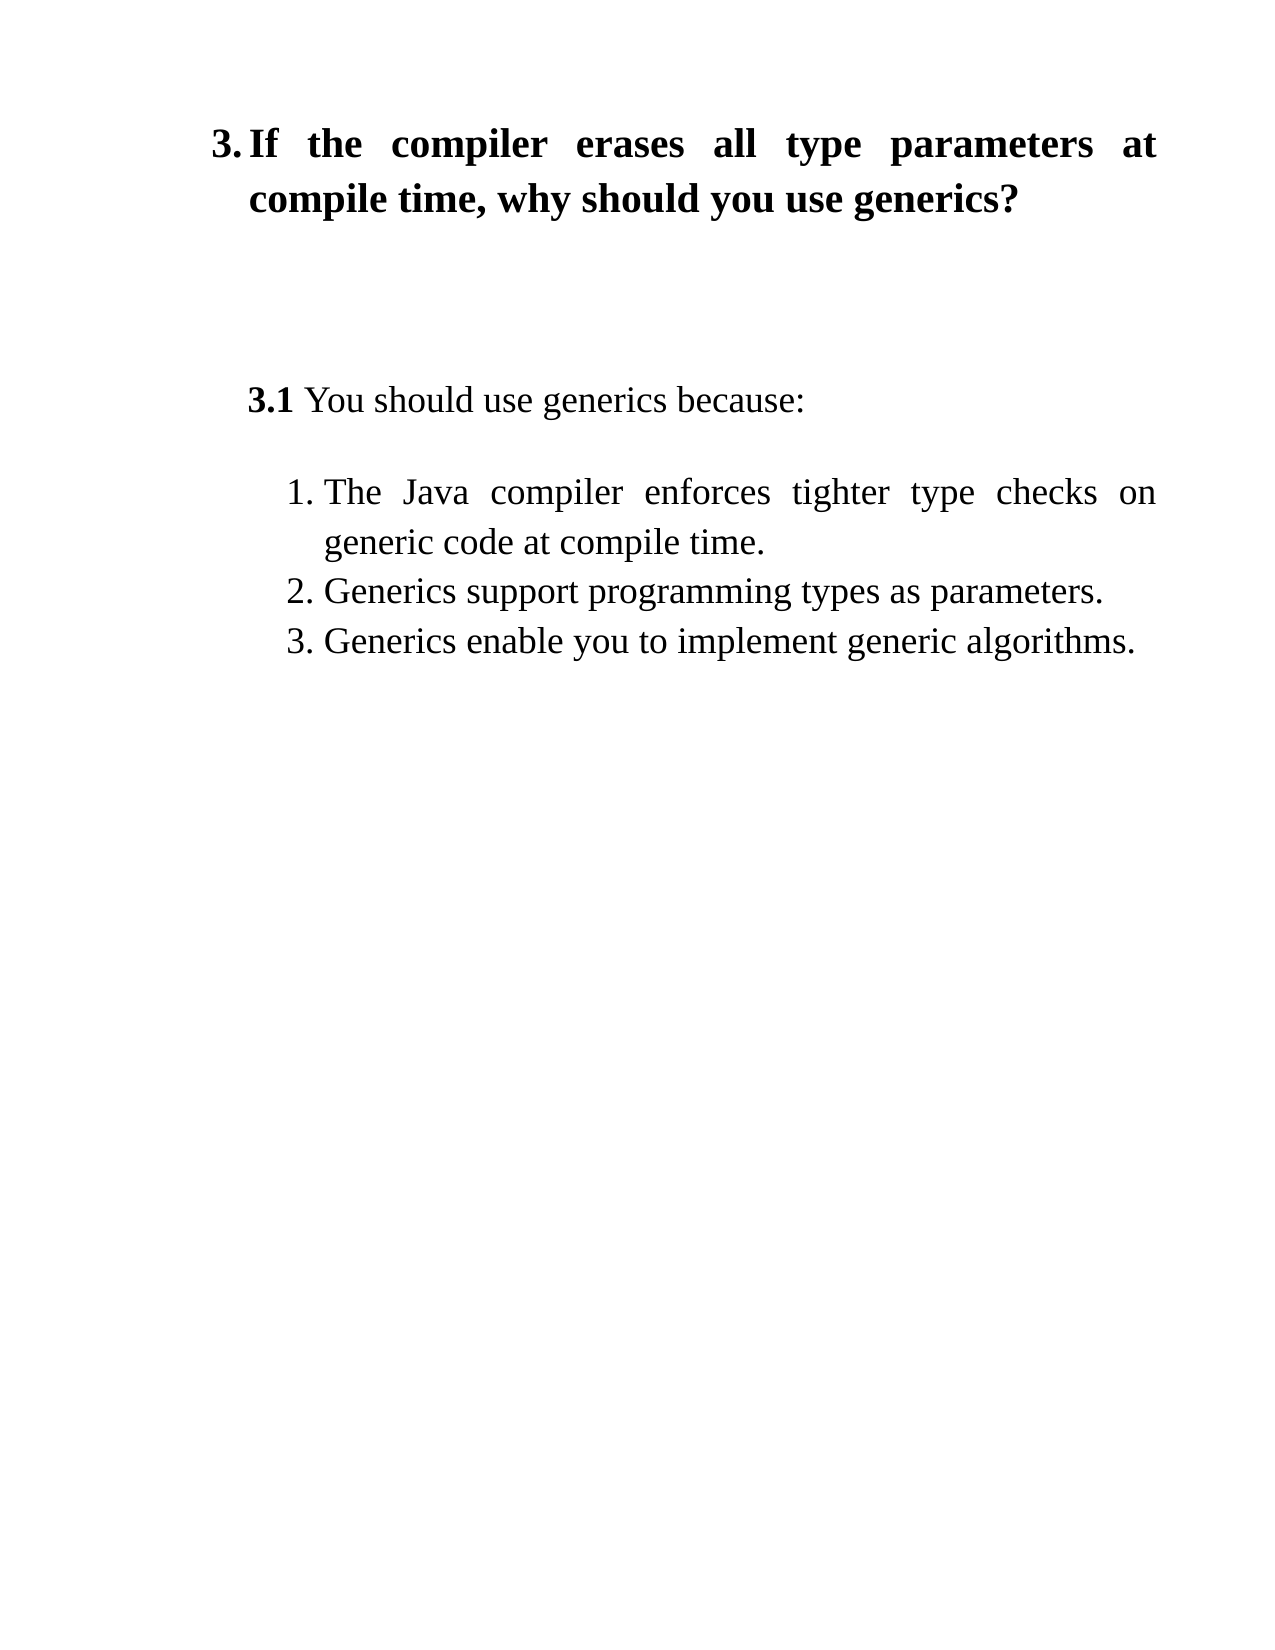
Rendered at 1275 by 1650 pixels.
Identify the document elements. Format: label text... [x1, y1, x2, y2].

list Generics support programming types as parameters. [286, 569, 1158, 612]
text 3.1 You should use generics because: [173, 377, 1158, 420]
list Generics enable you to implement generic algorithms. [286, 618, 1158, 662]
list The Java compiler enforces tighter type checks on generic code at compile time. [286, 470, 1158, 562]
list If the compiler erases all type parameters at compile time, why should you use generics? [211, 118, 1158, 221]
